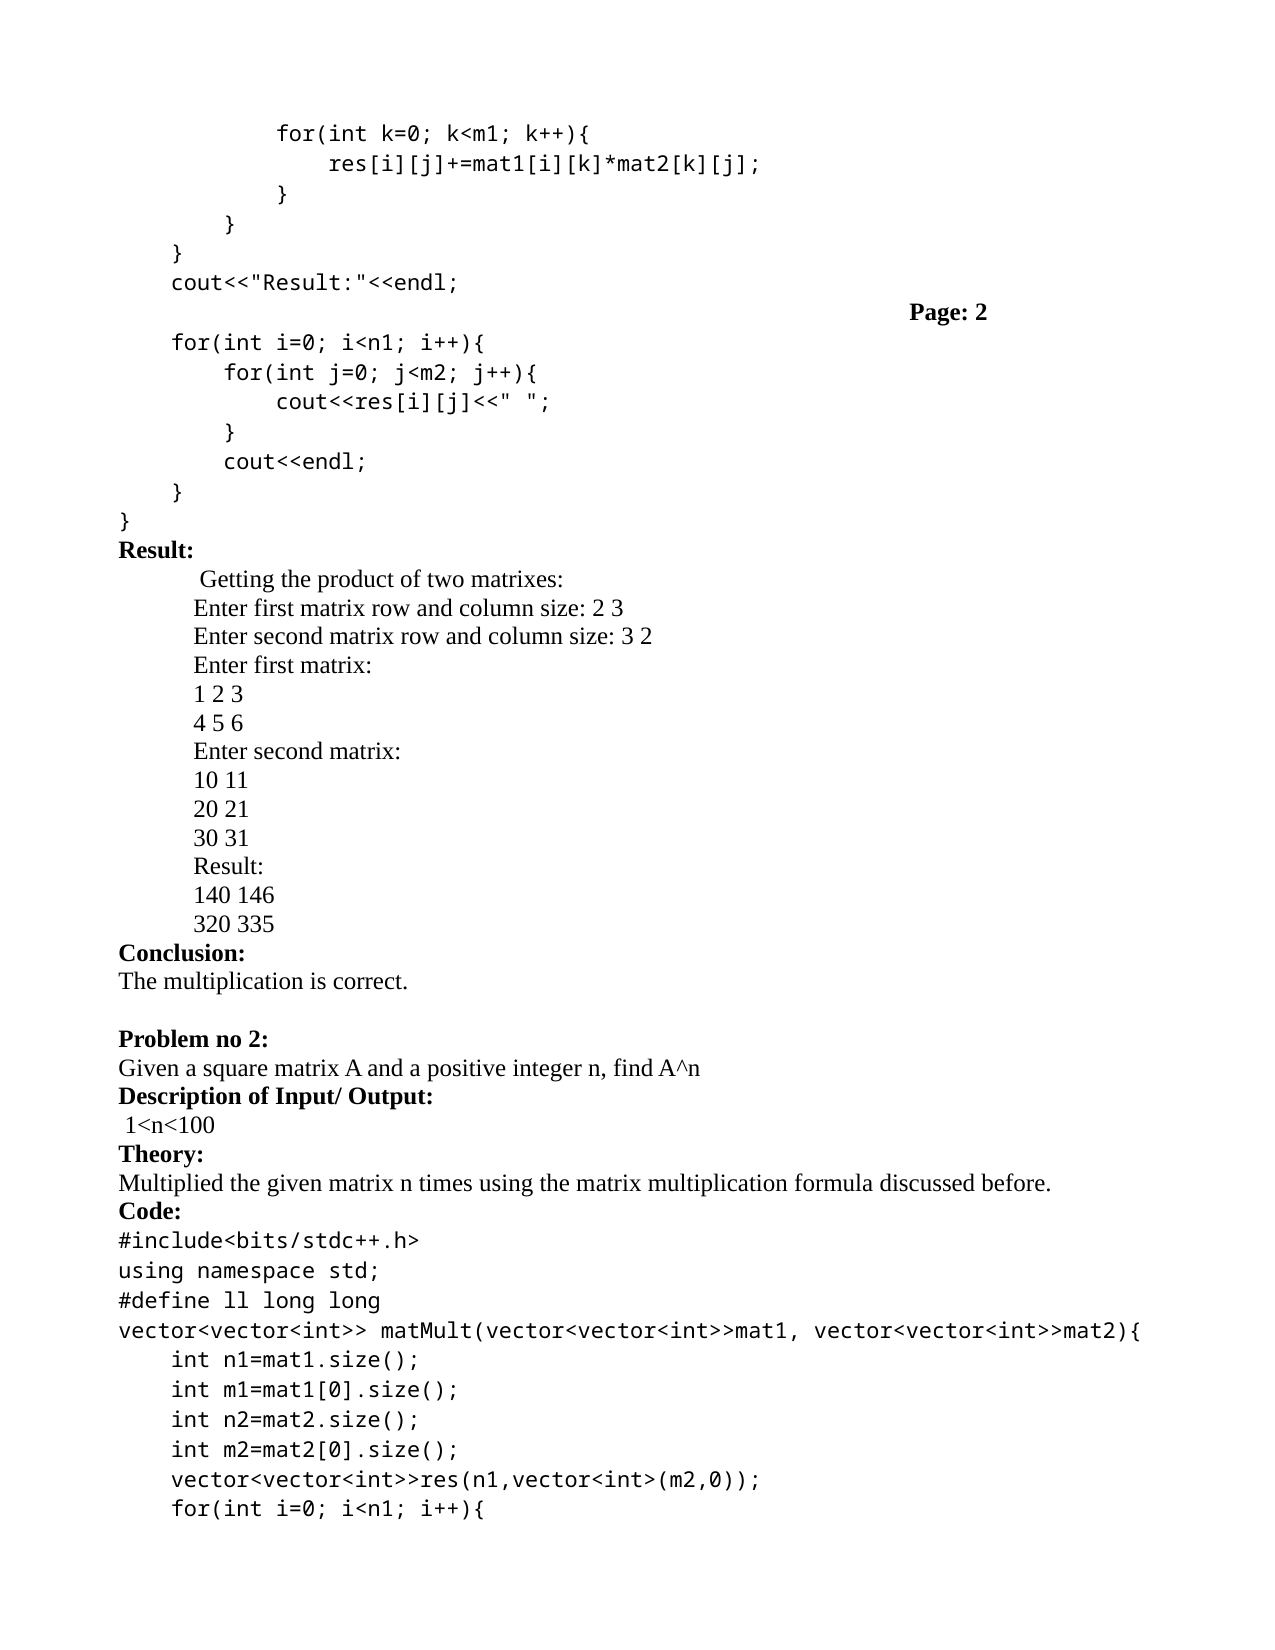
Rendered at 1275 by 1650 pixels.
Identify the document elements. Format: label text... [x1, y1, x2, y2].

text #include<bits/stdc++.h> [118, 1225, 1157, 1255]
text #define ll long long [118, 1285, 1157, 1314]
text Enter first matrix: [193, 650, 1157, 679]
text 30 31 [193, 823, 1157, 851]
text int n1=mat1.size(); [118, 1344, 1157, 1374]
text 20 21 [193, 794, 1157, 823]
text Given a square matrix A and a positive integer n, find A^n [118, 1053, 1157, 1081]
text Enter second matrix: [193, 736, 1157, 765]
text 1 2 3 [193, 679, 1157, 708]
text 320 335 [193, 909, 1157, 938]
text 140 146 [193, 880, 1157, 909]
text for(int i=0; i<n1; i++){ [118, 1493, 1157, 1523]
text for(int j=0; j<m2; j++){ [118, 356, 1157, 386]
text int m1=mat1[0].size(); [118, 1374, 1157, 1404]
text using namespace std; [118, 1255, 1157, 1285]
text Enter second matrix row and column size: 3 2 [193, 621, 1157, 650]
text Code: [118, 1196, 1157, 1225]
text cout<<res[i][j]<<" "; [118, 386, 1157, 416]
text 10 11 [193, 765, 1157, 794]
text Result: [193, 851, 1157, 880]
text The multiplication is correct. [118, 966, 1157, 995]
text Page: 2 [118, 297, 1157, 327]
text for(int k=0; k<m1; k++){ [118, 118, 1157, 148]
text Result: [118, 535, 1157, 564]
text Description of Input/ Output: [118, 1081, 1157, 1110]
text Multiplied the given matrix n times using the matrix multiplication formula discussed before. [118, 1168, 1157, 1196]
text Problem no 2: [118, 1024, 1157, 1053]
text Enter first matrix row and column size: 2 3 [193, 593, 1157, 621]
text } [118, 178, 1157, 207]
text cout<<"Result:"<<endl; [118, 267, 1157, 297]
text } [118, 416, 1157, 446]
text } [118, 476, 1157, 505]
text vector<vector<int>> matMult(vector<vector<int>>mat1, vector<vector<int>>mat2){ [118, 1314, 1157, 1344]
text res[i][j]+=mat1[i][k]*mat2[k][j]; [118, 148, 1157, 178]
text 4 5 6 [193, 708, 1157, 736]
text cout<<endl; [118, 446, 1157, 476]
text vector<vector<int>>res(n1,vector<int>(m2,0)); [118, 1463, 1157, 1493]
text int m2=mat2[0].size(); [118, 1434, 1157, 1463]
text for(int i=0; i<n1; i++){ [118, 327, 1157, 356]
text } [118, 237, 1157, 267]
text Theory: [118, 1139, 1157, 1168]
text int n2=mat2.size(); [118, 1404, 1157, 1434]
text } [118, 207, 1157, 237]
text 1<n<100 [118, 1110, 1157, 1139]
text Conclusion: [118, 938, 1157, 966]
text } [118, 505, 1157, 535]
text Getting the product of two matrixes: [193, 564, 1157, 593]
